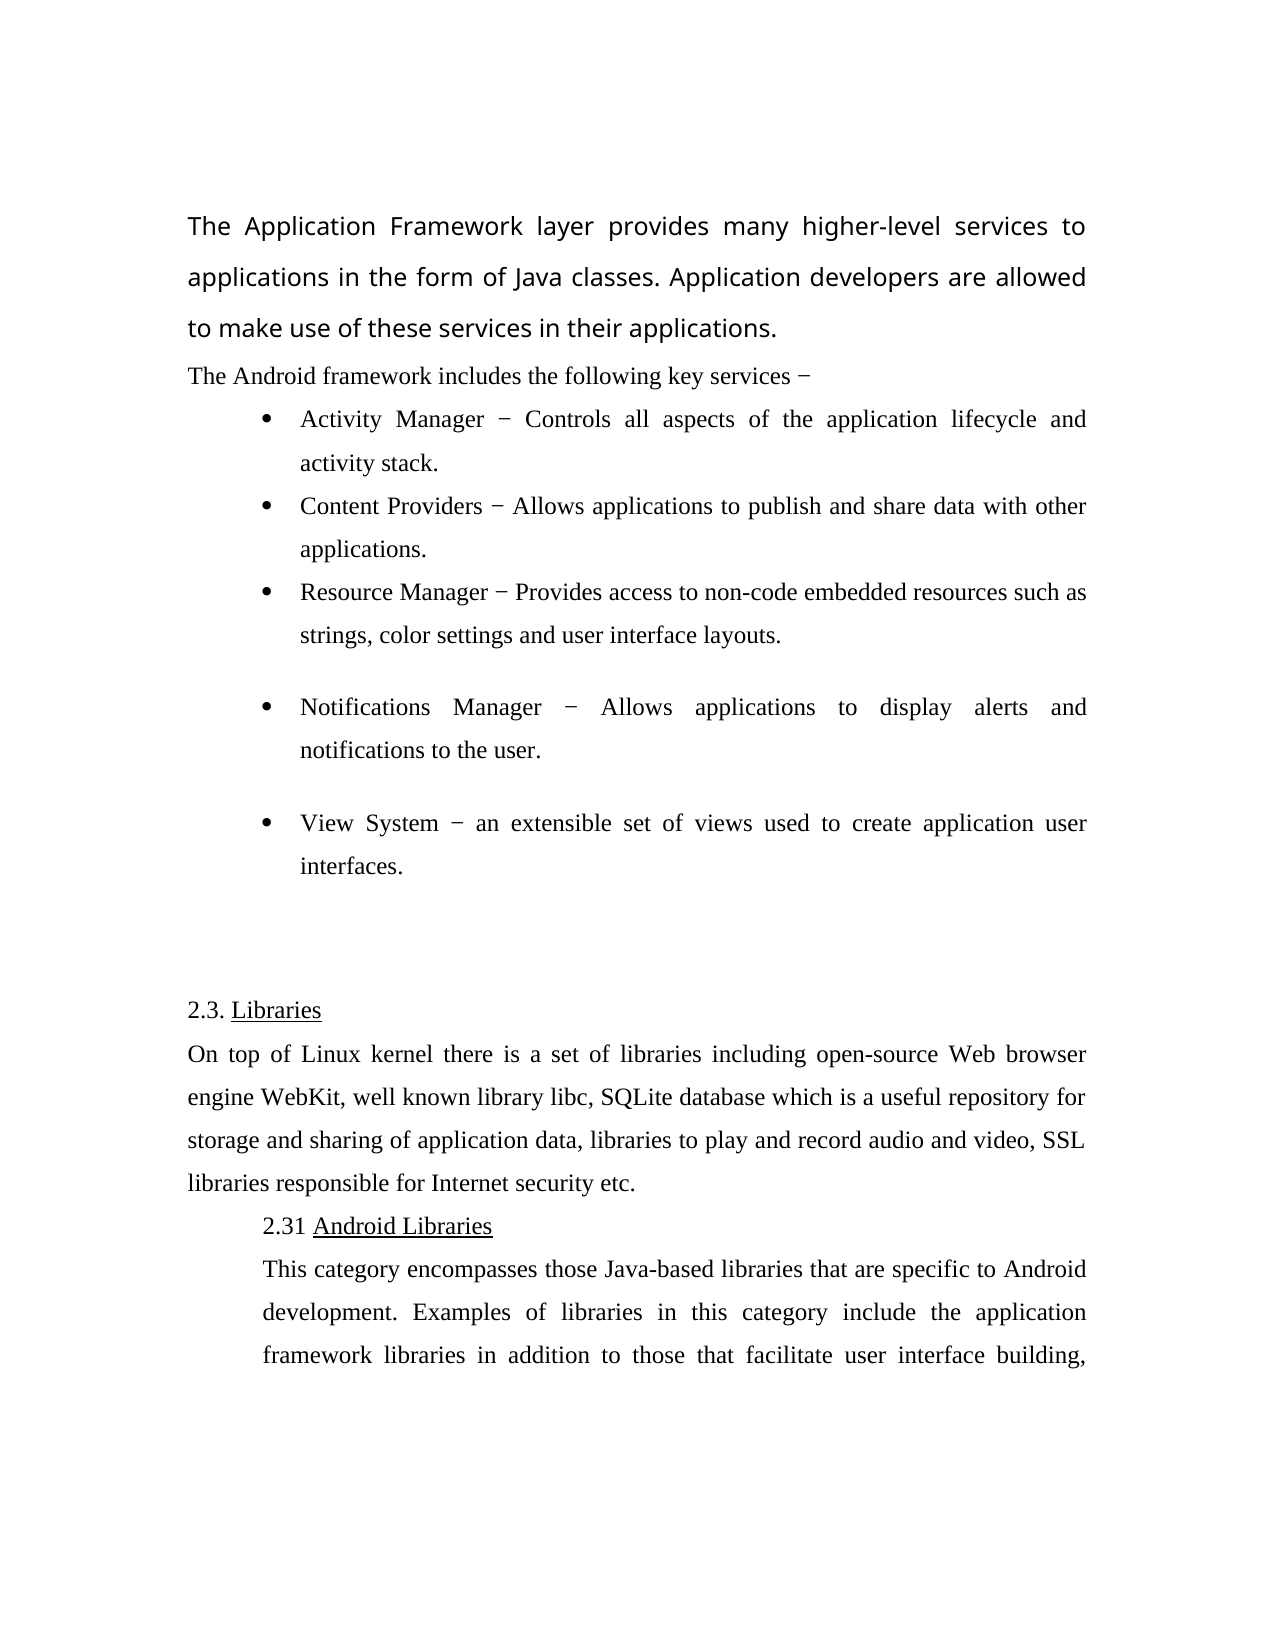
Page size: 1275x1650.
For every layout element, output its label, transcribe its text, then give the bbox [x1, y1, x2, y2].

text On top of Linux kernel there is a set of libraries including open-source Web browser engine WebKit, well known library libc, SQLite database which is a useful repository for storage and sharing of application data, libraries to play and record audio and video, SSL libraries responsible for Internet security etc. [187, 1039, 1087, 1197]
text The Android framework includes the following key services − [187, 361, 1087, 390]
list Notifications Manager − Allows applications to display alerts and notifications to the user. [262, 692, 1087, 764]
list View System − an extensible set of views used to create application user interfaces. [262, 808, 1087, 880]
list Activity Manager − Controls all aspects of the application lifecycle and activity stack. [262, 404, 1087, 476]
text The Application Framework layer provides many higher-level services to applications in the form of Java classes. Application developers are allowed to make use of these services in their applications. [187, 208, 1087, 344]
text This category encompasses those Java-based libraries that are specific to Android development. Examples of libraries in this category include the application framework libraries in addition to those that facilitate user interface building, [262, 1254, 1087, 1369]
text 2.3. Libraries [187, 996, 1087, 1024]
list Resource Manager − Provides access to non-code embedded resources such as strings, color settings and user interface layouts. [262, 577, 1087, 649]
text 2.31 Android Libraries [187, 1211, 1087, 1240]
list Content Providers − Allows applications to publish and share data with other applications. [262, 491, 1087, 563]
